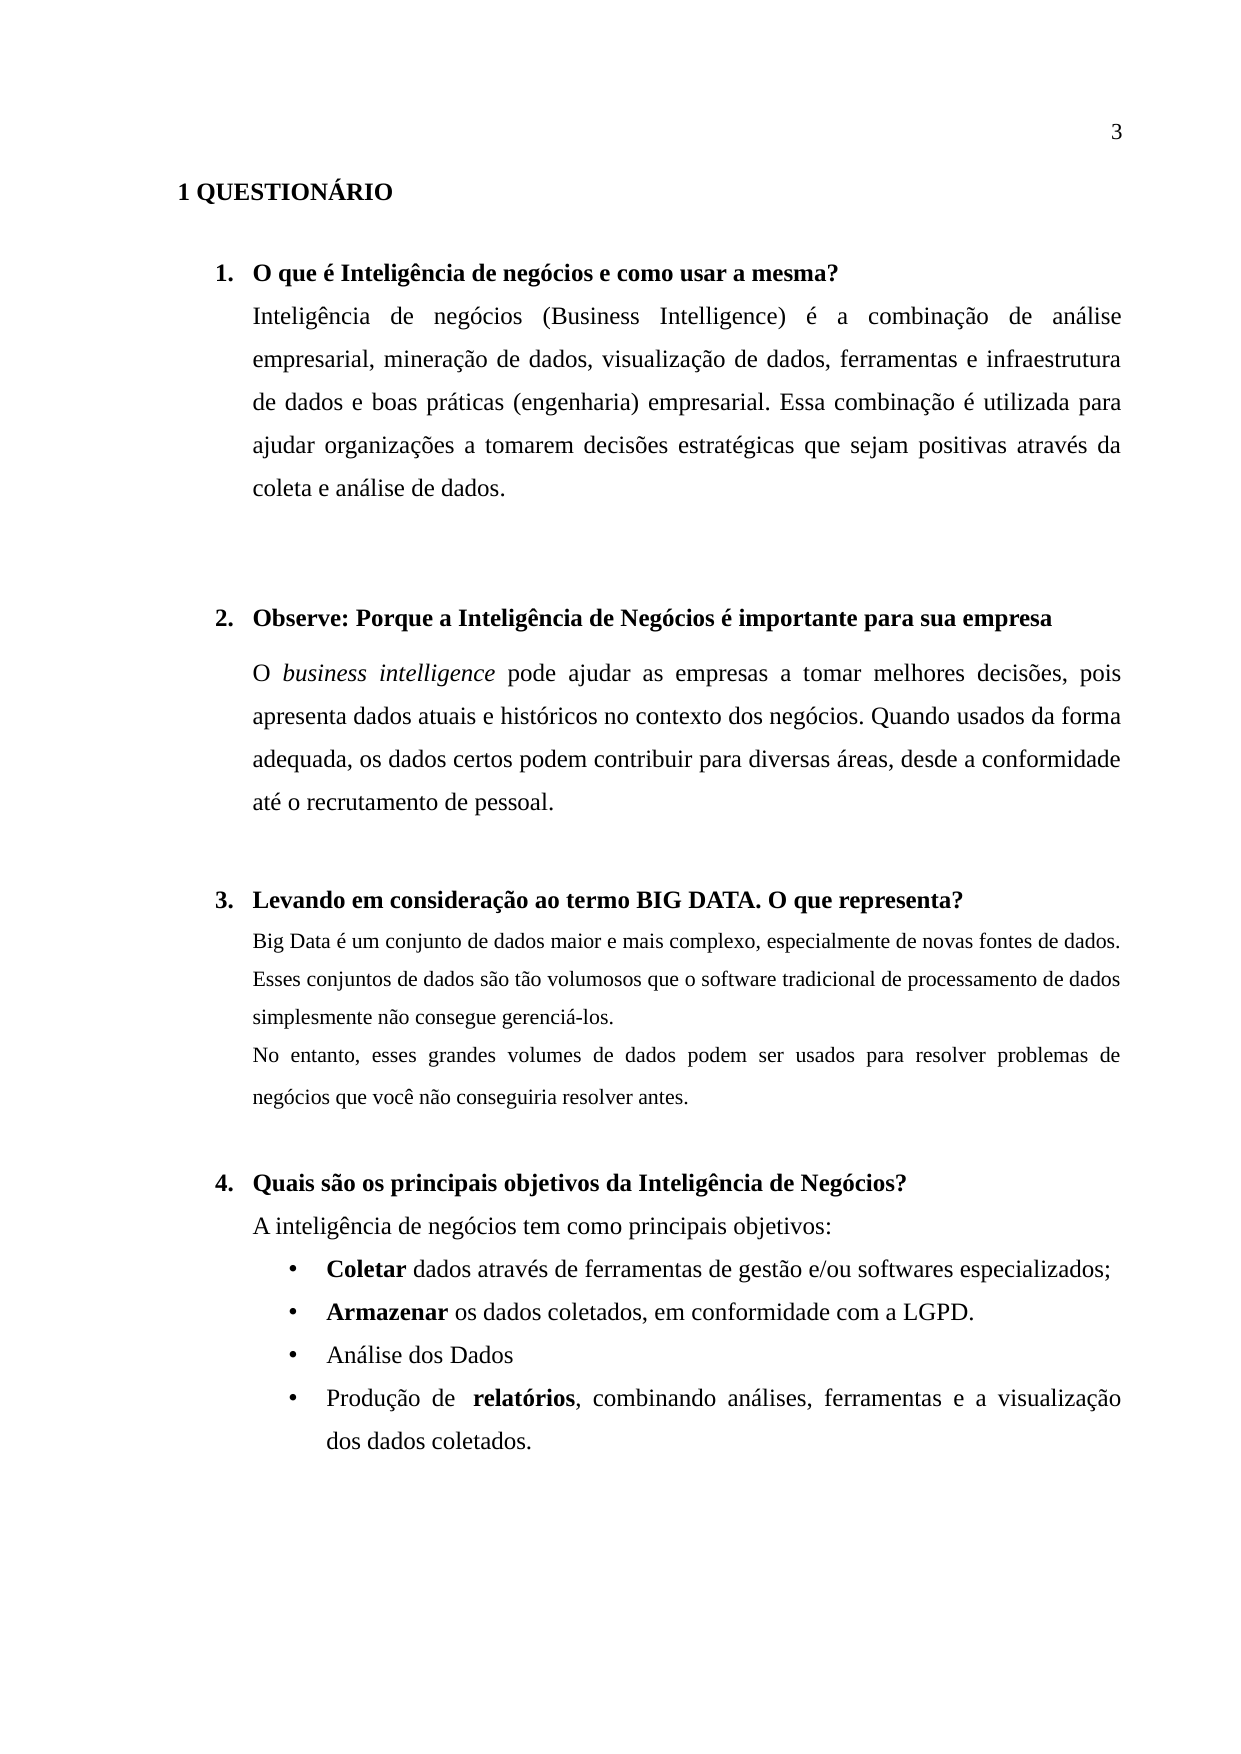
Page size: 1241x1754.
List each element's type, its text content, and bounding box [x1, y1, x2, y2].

list Análise dos Dados [288, 1340, 1122, 1369]
list O que é Inteligência de negócios e como usar a mesma? [215, 258, 1122, 287]
list O business intelligence pode ajudar as empresas a tomar melhores decisões, pois apresenta dados atuais e históricos no contexto dos negócios. Quando usados da forma adequada, os dados certos podem contribuir para diversas áreas, desde a conformidade até o recrutamento de pessoal. [215, 658, 1122, 816]
list Produção de relatórios, combinando análises, ferramentas e a visualização dos dados coletados. [288, 1383, 1122, 1455]
list Levando em consideração ao termo BIG DATA. O que representa? [215, 885, 1122, 914]
list Armazenar os dados coletados, em conformidade com a LGPD. [288, 1297, 1122, 1326]
subtitle 1 QUESTIONÁRIO [177, 177, 1122, 206]
list Inteligência de negócios (Business Intelligence) é a combinação de análise empresarial, mineração de dados, visualização de dados, ferramentas e infraestrutura de dados e boas práticas (engenharia) empresarial. Essa combinação é utilizada para ajudar organizações a tomarem decisões estratégicas que sejam positivas através da coleta e análise de dados. [215, 301, 1122, 502]
list No entanto, esses grandes volumes de dados podem ser usados para resolver problemas de negócios que você não conseguiria resolver antes. [215, 1042, 1122, 1110]
list Quais são os principais objetivos da Inteligência de Negócios? [215, 1168, 1122, 1196]
list Coletar dados através de ferramentas de gestão e/ou softwares especializados; [288, 1254, 1122, 1283]
list Observe: Porque a Inteligência de Negócios é importante para sua empresa [215, 603, 1122, 632]
list A inteligência de negócios tem como principais objetivos: [215, 1211, 1122, 1239]
list Big Data é um conjunto de dados maior e mais complexo, especialmente de novas fontes de dados. Esses conjuntos de dados são tão volumosos que o software tradicional de processamento de dados simplesmente não consegue gerenciá-los. [215, 928, 1122, 1029]
